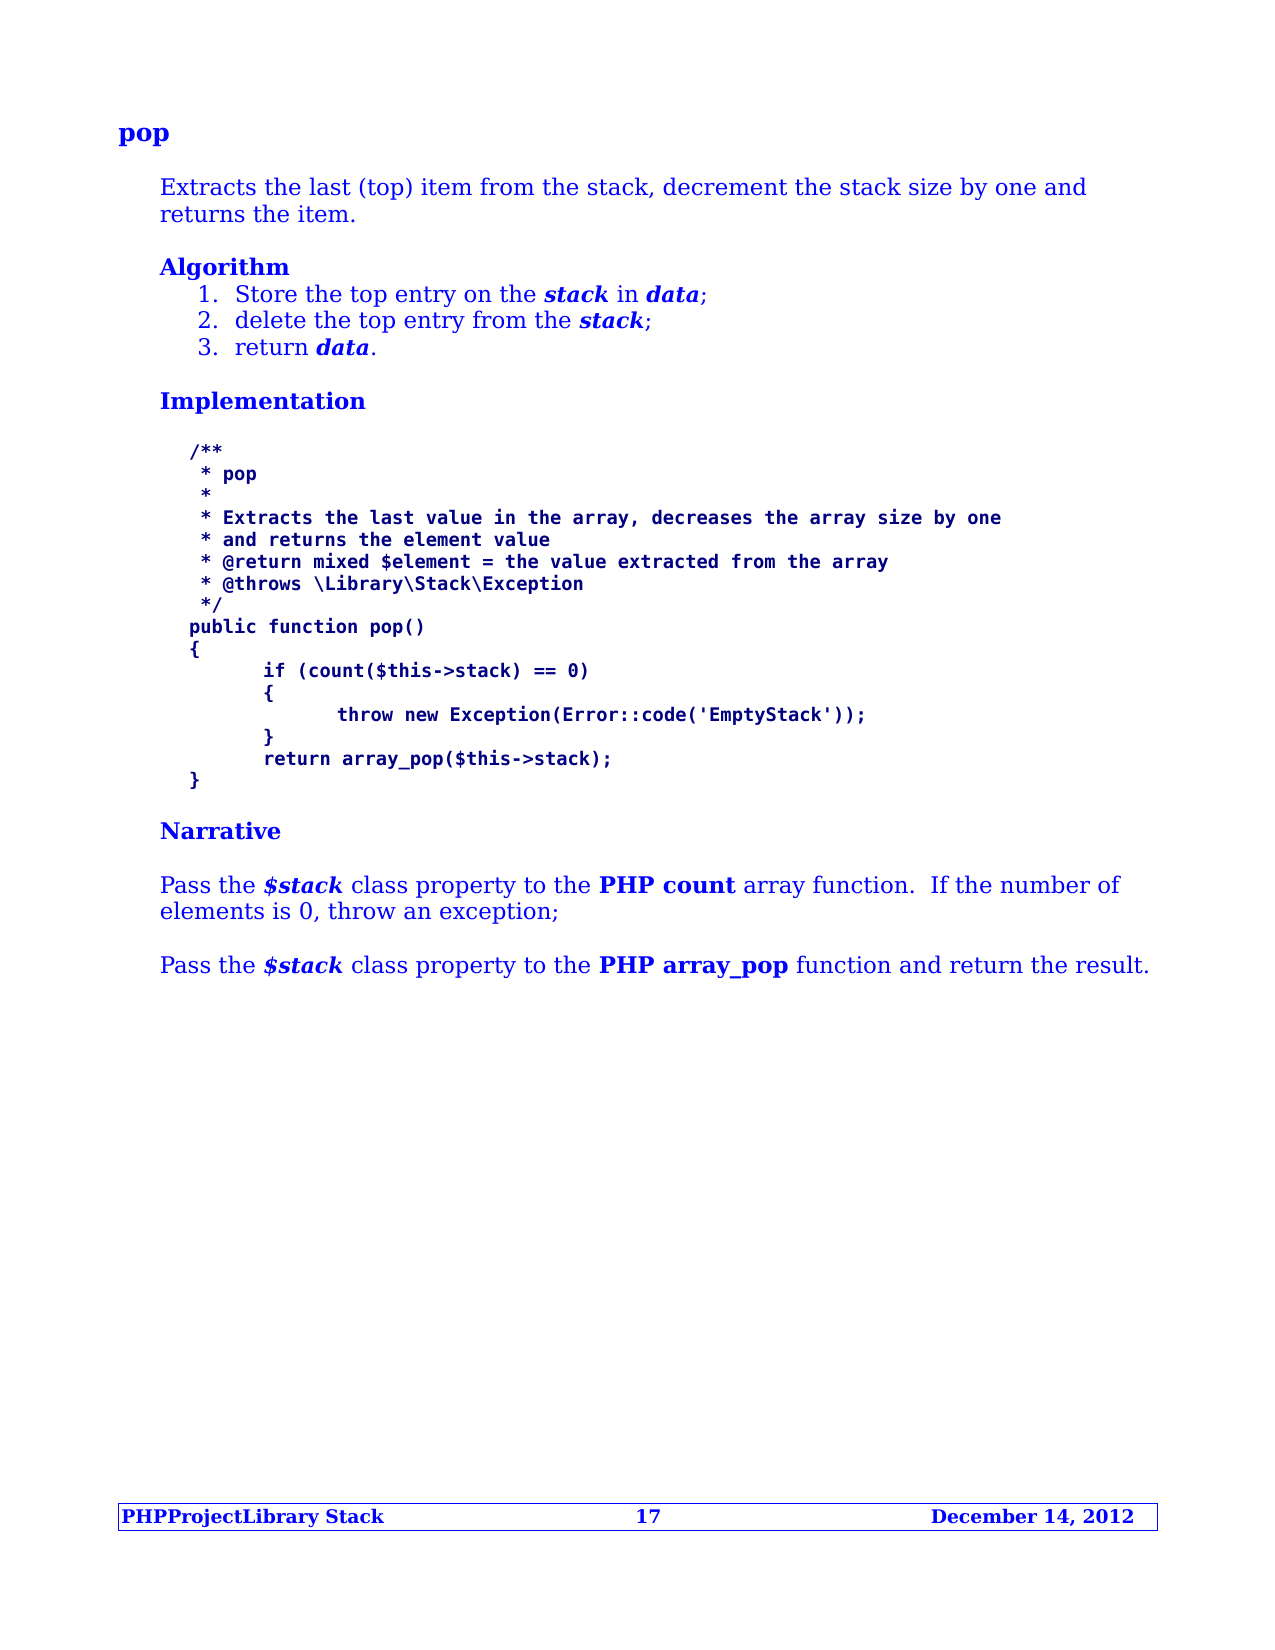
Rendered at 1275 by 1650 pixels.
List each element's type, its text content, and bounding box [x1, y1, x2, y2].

title pop [118, 118, 1157, 147]
list throw new Exception(Error::code('EmptyStack')); [189, 704, 1157, 726]
text Pass the $stack class property to the PHP count array function. If the number of elements is 0, throw an exception; [159, 871, 1157, 925]
text Implementation [159, 388, 1157, 414]
list * [189, 485, 1157, 507]
list * @return mixed $element = the value extracted from the array [189, 551, 1157, 572]
list return array_pop($this->stack); [189, 747, 1157, 769]
list Store the top entry on the stack in data; [197, 281, 1157, 308]
list } [189, 769, 1157, 791]
list */ [189, 594, 1157, 616]
text Extracts the last (top) item from the stack, decrement the stack size by one and returns the item. [159, 174, 1157, 227]
text Algorithm [159, 254, 1157, 281]
text Pass the $stack class property to the PHP array_pop function and return the result. [159, 952, 1157, 979]
list { [189, 682, 1157, 704]
list /** [189, 441, 1157, 463]
list } [189, 726, 1157, 747]
list delete the top entry from the stack; [197, 308, 1157, 334]
list * and returns the element value [189, 529, 1157, 551]
list { [189, 638, 1157, 660]
list * pop [189, 463, 1157, 485]
list if (count($this->stack) == 0) [189, 660, 1157, 682]
list * Extracts the last value in the array, decreases the array size by one [189, 507, 1157, 529]
list return data. [197, 334, 1157, 361]
list * @throws \Library\Stack\Exception [189, 572, 1157, 594]
text Narrative [159, 818, 1157, 845]
list public function pop() [189, 616, 1157, 638]
